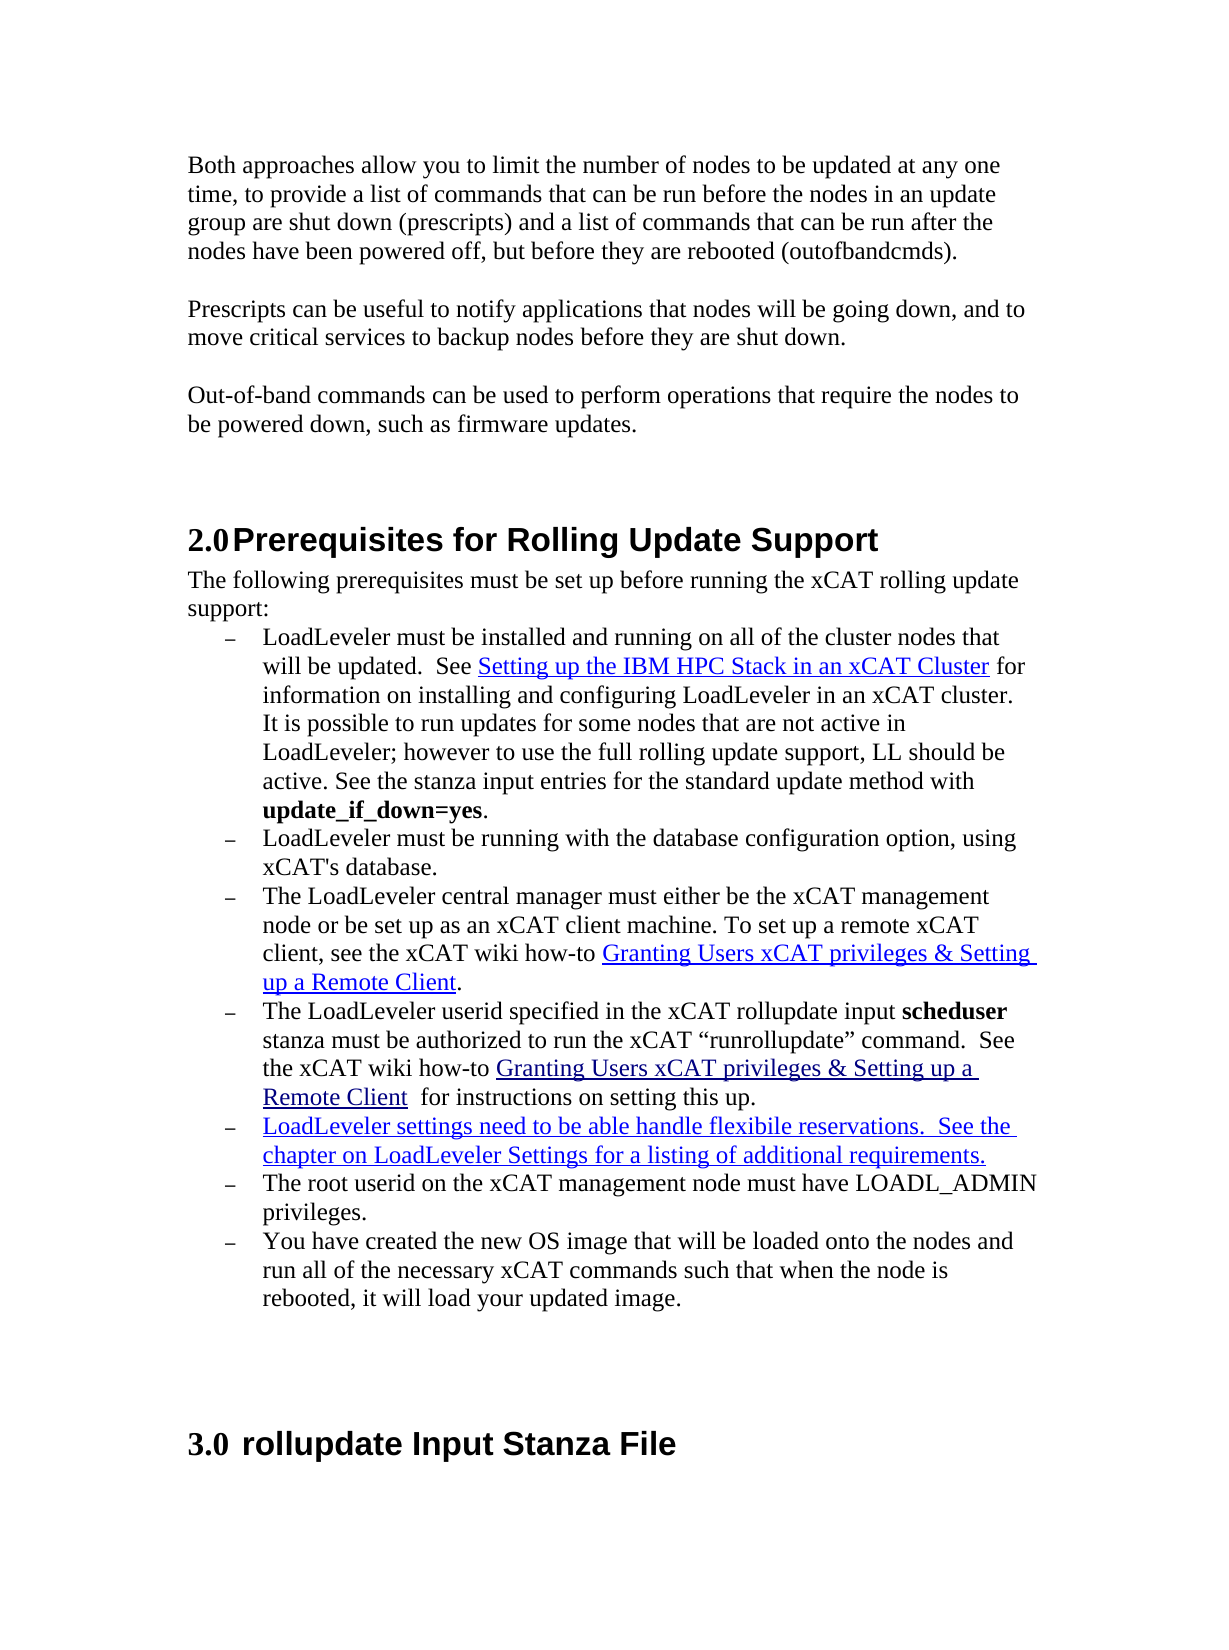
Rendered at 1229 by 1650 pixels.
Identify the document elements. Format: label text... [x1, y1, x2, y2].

text Out-of-band commands can be used to perform operations that require the nodes to be powered down, such as firmware updates. [187, 380, 1041, 437]
list LoadLeveler must be running with the database configuration option, using xCAT's database. [225, 823, 1041, 881]
list LoadLeveler settings need to be able handle flexibile reservations. See the chapter on LoadLeveler Settings for a listing of additional requirements. [225, 1111, 1041, 1168]
list The LoadLeveler userid specified in the xCAT rollupdate input scheduser stanza must be authorized to run the xCAT “runrollupdate” command. See the xCAT wiki how-to Granting Users xCAT privileges & Setting up a Remote Client for instructions on setting this up. [225, 996, 1041, 1111]
list The root userid on the xCAT management node must have LOADL_ADMIN privileges. [225, 1168, 1041, 1226]
text The following prerequisites must be set up before running the xCAT rolling update support: [187, 565, 1041, 622]
subtitle Prerequisites for Rolling Update Support [187, 520, 1041, 558]
list You have created the new OS image that will be loaded onto the nodes and run all of the necessary xCAT commands such that when the node is rebooted, it will load your updated image. [225, 1226, 1041, 1312]
list The LoadLeveler central manager must either be the xCAT management node or be set up as an xCAT client machine. To set up a remote xCAT client, see the xCAT wiki how-to Granting Users xCAT privileges & Setting up a Remote Client. [225, 881, 1041, 996]
text Prescripts can be useful to notify applications that nodes will be going down, and to move critical services to backup nodes before they are shut down. [187, 294, 1041, 351]
list LoadLeveler must be installed and running on all of the cluster nodes that will be updated. See Setting up the IBM HPC Stack in an xCAT Cluster for information on installing and configuring LoadLeveler in an xCAT cluster. It is possible to run updates for some nodes that are not active in LoadLeveler; however to use the full rolling update support, LL should be active. See the stanza input entries for the standard update method with update_if_down=yes. [225, 622, 1041, 823]
text Both approaches allow you to limit the number of nodes to be updated at any one time, to provide a list of commands that can be run before the nodes in an update group are shut down (prescripts) and a list of commands that can be run after the nodes have been powered off, but before they are rebooted (outofbandcmds). [187, 150, 1041, 265]
subtitle rollupdate Input Stanza File [187, 1423, 1041, 1462]
